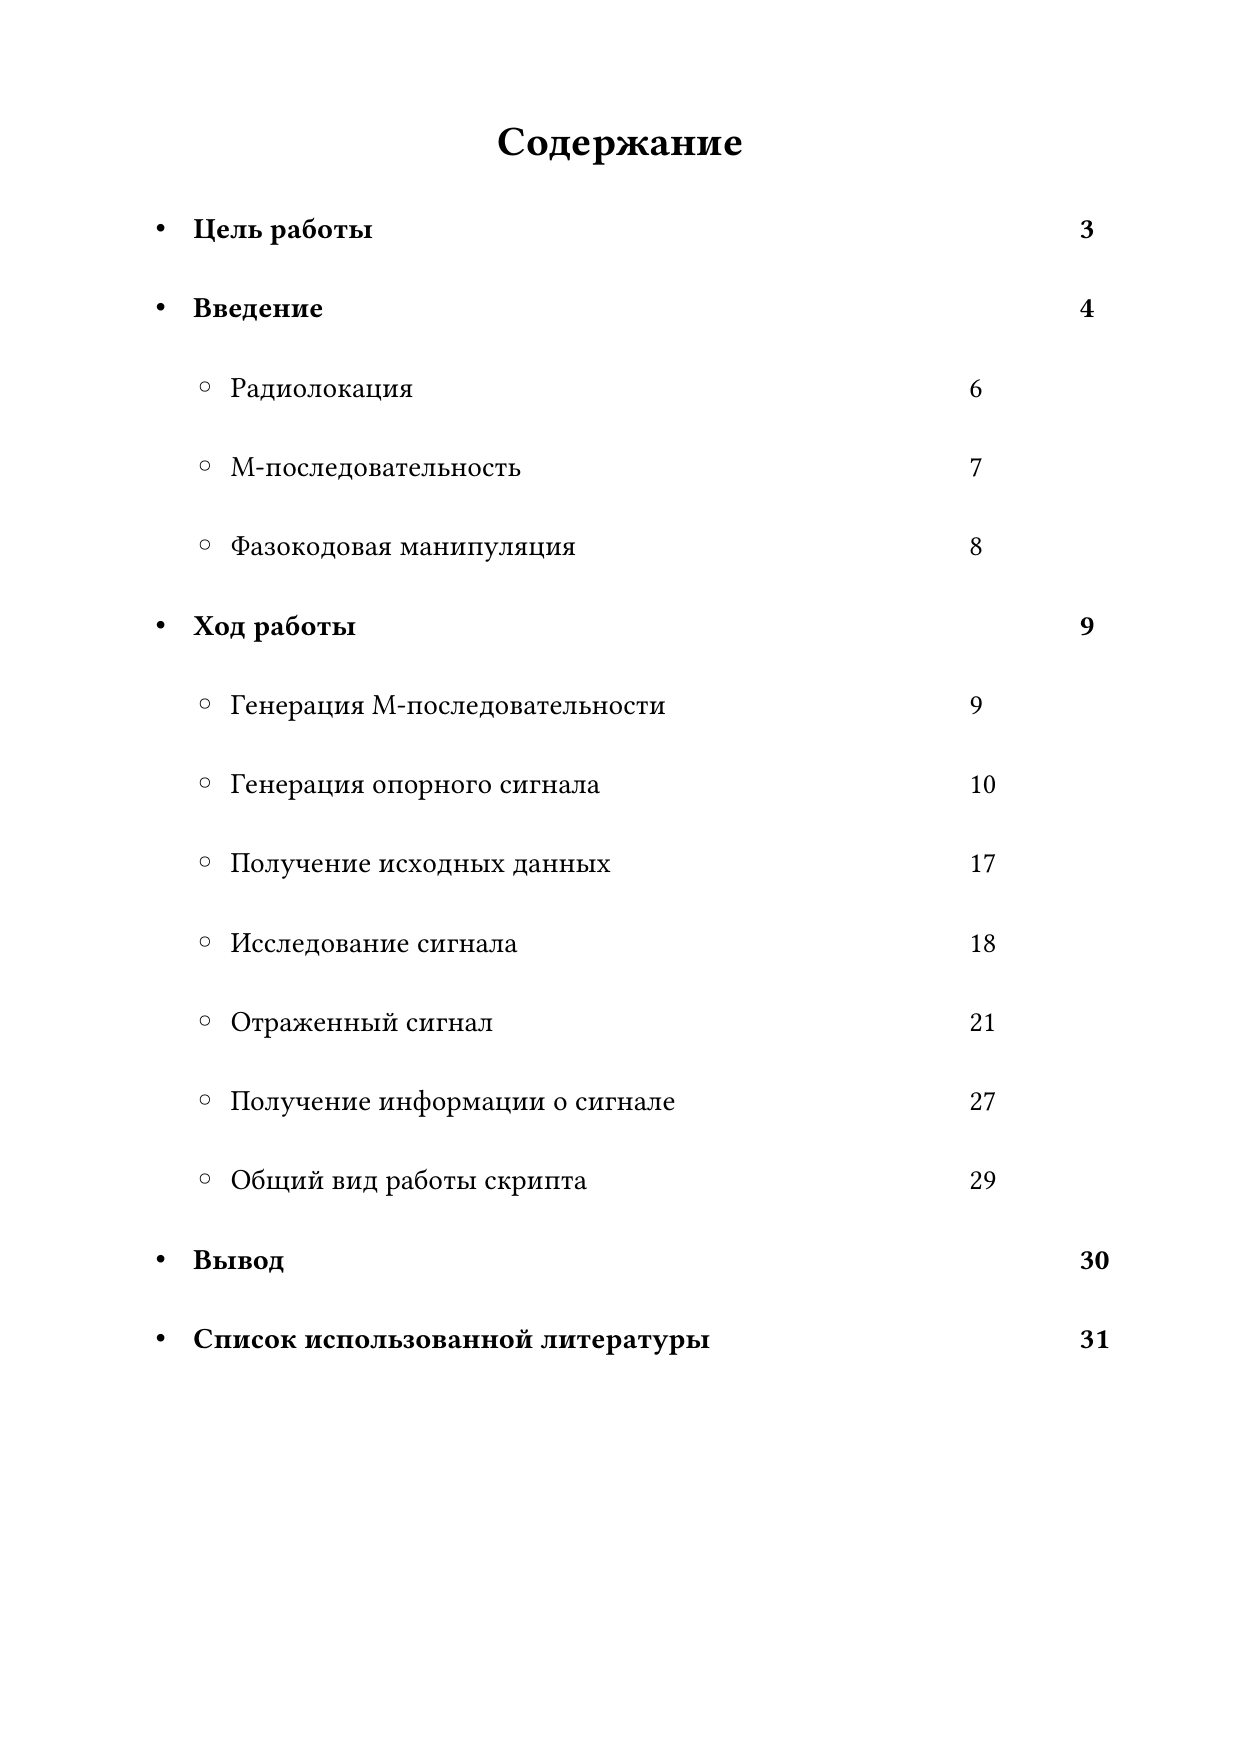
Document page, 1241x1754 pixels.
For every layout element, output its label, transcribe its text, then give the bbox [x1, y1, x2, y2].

list Отраженный сигнал 21 [193, 1005, 1122, 1038]
list Получение информации о сигнале 27 [193, 1084, 1122, 1118]
list Цель работы 3 [156, 212, 1122, 246]
list Исследование сигнала 18 [193, 926, 1122, 959]
list Радиолокация 6 [193, 371, 1122, 404]
list Генерация опорного сигнала 10 [193, 767, 1122, 801]
list Список использованной литературы 31 [156, 1322, 1122, 1356]
list Вывод 30 [156, 1243, 1122, 1276]
subtitle Содержание [118, 118, 1122, 166]
list Общий вид работы скрипта 29 [193, 1164, 1122, 1197]
list М-последовательность 7 [193, 450, 1122, 483]
list Фазокодовая манипуляция 8 [193, 529, 1122, 563]
list Генерация M-последовательности 9 [193, 688, 1122, 721]
list Ход работы 9 [156, 609, 1122, 642]
list Получение исходных данных 17 [193, 847, 1122, 880]
list Введение 4 [156, 292, 1122, 325]
